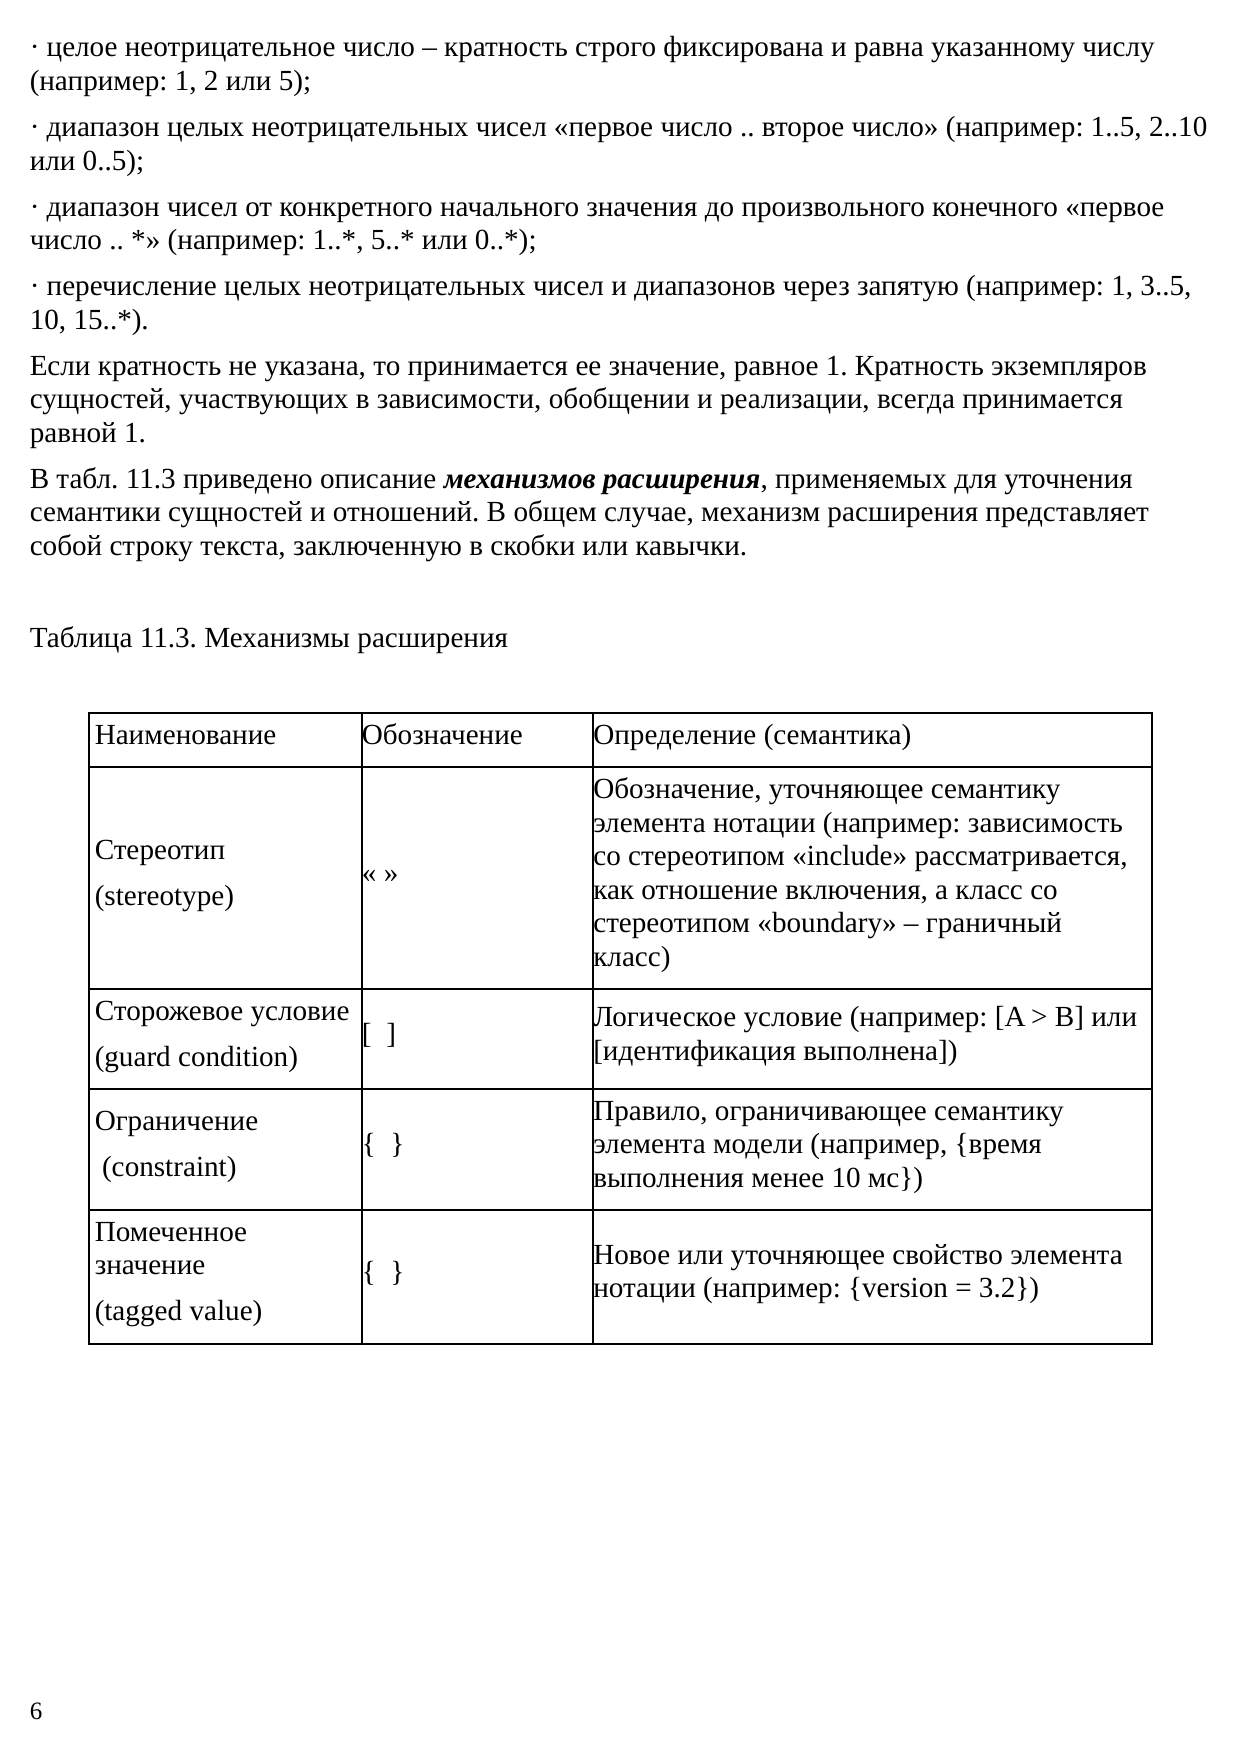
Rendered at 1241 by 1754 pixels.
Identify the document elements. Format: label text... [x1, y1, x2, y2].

text · диапазон чисел от конкретного начального значения до произвольного конечного «первое число .. *» (например: 1..*, 5..* или 0..*); [29, 189, 1211, 256]
table_cell Сторожевое условие (guard condition) [90, 990, 361, 1088]
text Таблица 11.3. Механизмы расширения [29, 620, 1211, 654]
table_cell Логическое условие (например: [A > B] или [идентификация выполнена]) [594, 990, 1151, 1088]
table_cell Помеченное значение (tagged value) [90, 1211, 361, 1342]
table_cell « » [363, 768, 592, 988]
table_cell Обозначение, уточняющее семантику элемента нотации (например: зависимость со стереотипом «include» рассматривается, как отношение включения, а класс со стереотипом «boundary» – граничный класс) [594, 768, 1151, 988]
table_header Обозначение [363, 714, 592, 766]
table_cell [ ] [363, 990, 592, 1088]
table_cell Стереотип (stereotype) [90, 768, 361, 988]
table_cell Ограничение (constraint) [90, 1090, 361, 1209]
table_header Определение (семантика) [594, 714, 1151, 766]
table_header Наименование [90, 714, 361, 766]
table_cell { } [363, 1211, 592, 1342]
text Если кратность не указана, то принимается ее значение, равное 1. Кратность экземпляров сущностей, участвующих в зависимости, обобщении и реализации, всегда принимается равной 1. [29, 348, 1211, 448]
text · целое неотрицательное число – кратность строго фиксирована и равна указанному числу (например: 1, 2 или 5); [29, 29, 1211, 97]
text · перечисление целых неотрицательных чисел и диапазонов через запятую (например: 1, 3..5, 10, 15..*). [29, 268, 1211, 335]
text · диапазон целых неотрицательных чисел «первое число .. второе число» (например: 1..5, 2..10 или 0..5); [29, 109, 1211, 176]
table_cell { } [363, 1090, 592, 1209]
text В табл. 11.3 приведено описание механизмов расширения, применяемых для уточнения семантики сущностей и отношений. В общем случае, механизм расширения представляет собой строку текста, заключенную в скобки или кавычки. [29, 461, 1211, 562]
table_cell Новое или уточняющее свойство элемента нотации (например: {version = 3.2}) [594, 1211, 1151, 1342]
table_cell Правило, ограничивающее семантику элемента модели (например, {время выполнения менее 10 мс}) [594, 1090, 1151, 1209]
